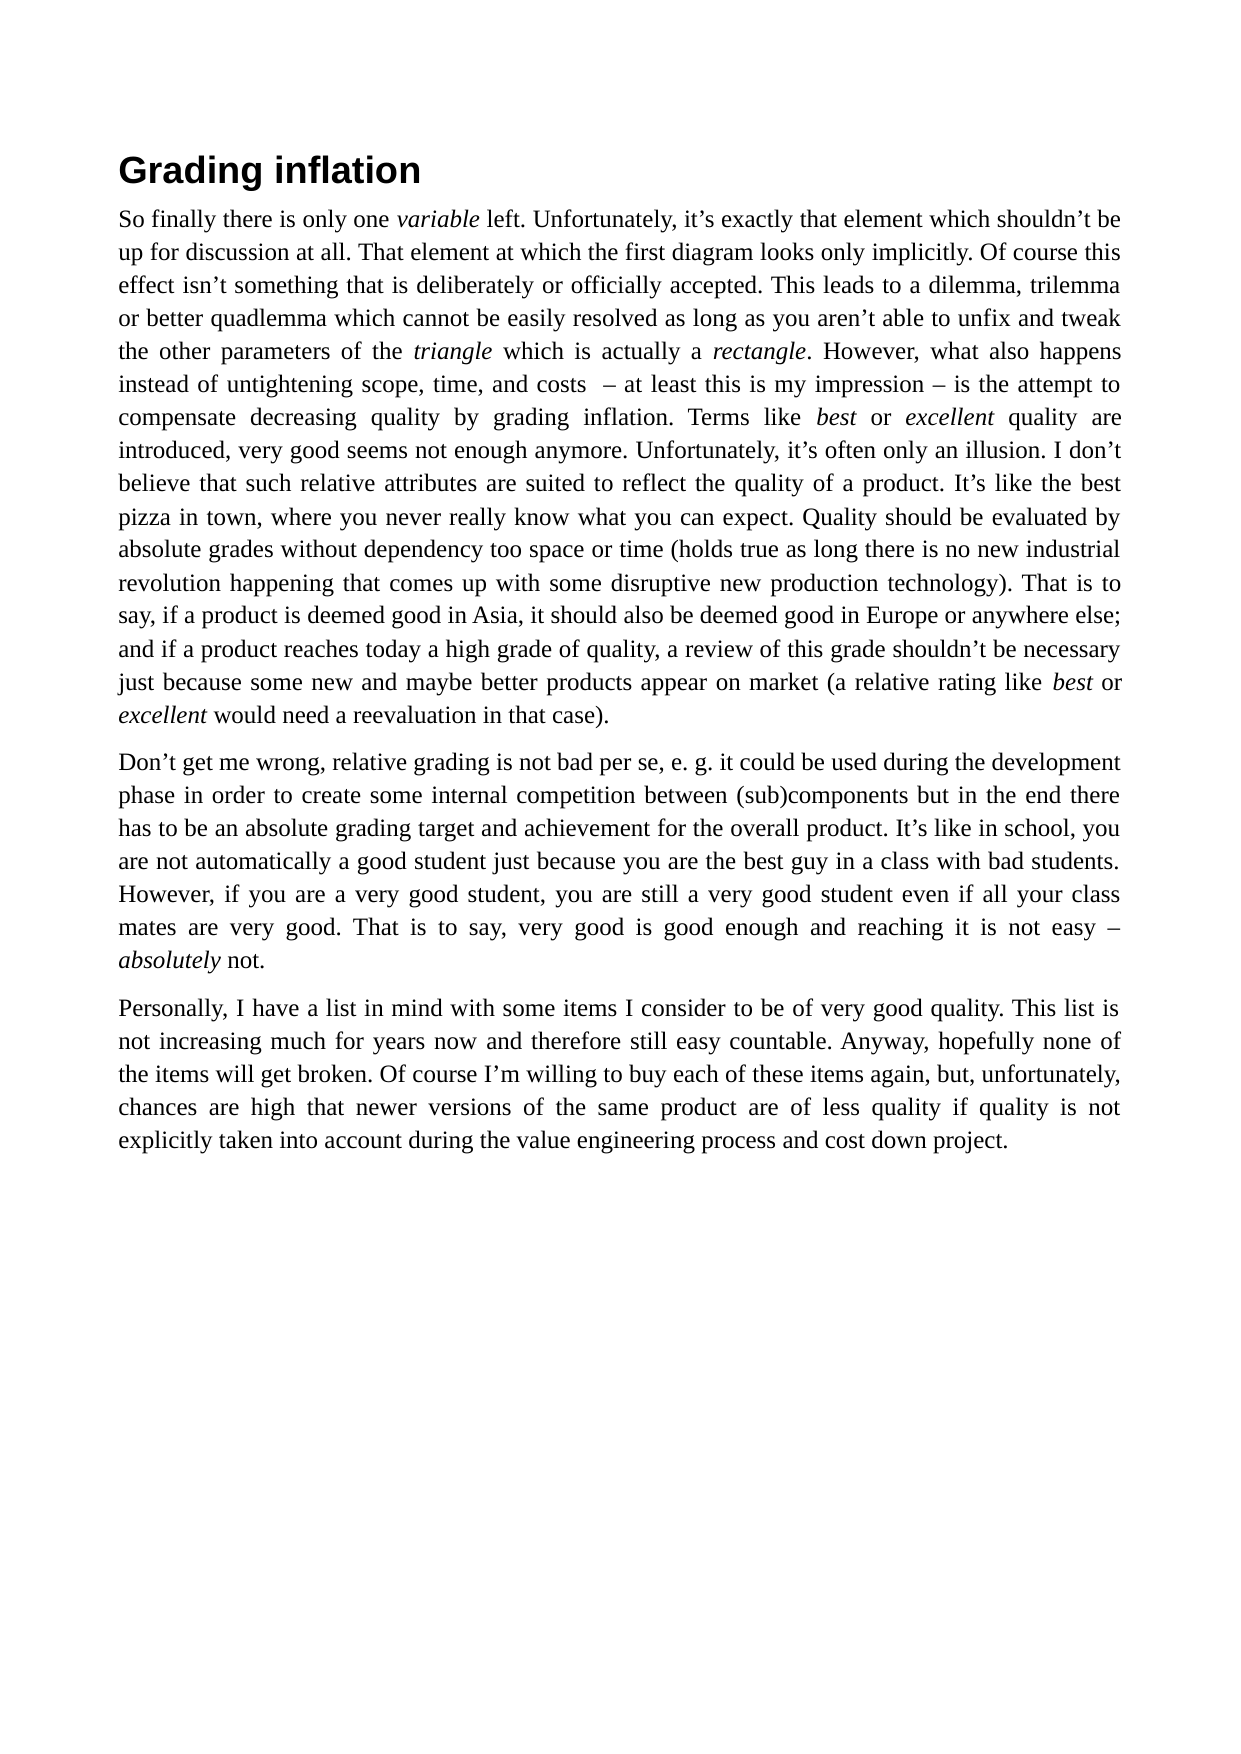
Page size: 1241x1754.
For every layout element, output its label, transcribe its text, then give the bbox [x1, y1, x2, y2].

text Don’t get me wrong, relative grading is not bad per se, e. g. it could be used during the development phase in order to create some internal competition between (sub)components but in the end there has to be an absolute grading target and achievement for the overall product. It’s like in school, you are not automatically a good student just because you are the best guy in a class with bad students. However, if you are a very good student, you are still a very good student even if all your class mates are very good. That is to say, very good is good enough and reaching it is not easy – absolutely not. [118, 747, 1122, 974]
text Personally, I have a list in mind with some items I consider to be of very good quality. This list is not increasing much for years now and therefore still easy countable. Anyway, hopefully none of the items will get broken. Of course I’m willing to buy each of these items again, but, unfortunately, chances are high that newer versions of the same product are of less quality if quality is not explicitly taken into account during the value engineering process and cost down project. [118, 993, 1122, 1154]
subtitle Grading inflation [118, 148, 1122, 192]
text So finally there is only one variable left. Unfortunately, it’s exactly that element which shouldn’t be up for discussion at all. That element at which the first diagram looks only implicitly. Of course this effect isn’t something that is deliberately or officially accepted. This leads to a dilemma, trilemma or better quadlemma which cannot be easily resolved as long as you aren’t able to unfix and tweak the other parameters of the triangle which is actually a rectangle. However, what also happens instead of untightening scope, time, and costs – at least this is my impression – is the attempt to compensate decreasing quality by grading inflation. Terms like best or excellent quality are introduced, very good seems not enough anymore. Unfortunately, it’s often only an illusion. I don’t believe that such relative attributes are suited to reflect the quality of a product. It’s like the best pizza in town, where you never really know what you can expect. Quality should be evaluated by absolute grades without dependency too space or time (holds true as long there is no new industrial revolution happening that comes up with some disruptive new production technology). That is to say, if a product is deemed good in Asia, it should also be deemed good in Europe or anywhere else; and if a product reaches today a high grade of quality, a review of this grade shouldn’t be necessary just because some new and maybe better products appear on market (a relative rating like best or excellent would need a reevaluation in that case). [118, 204, 1122, 728]
